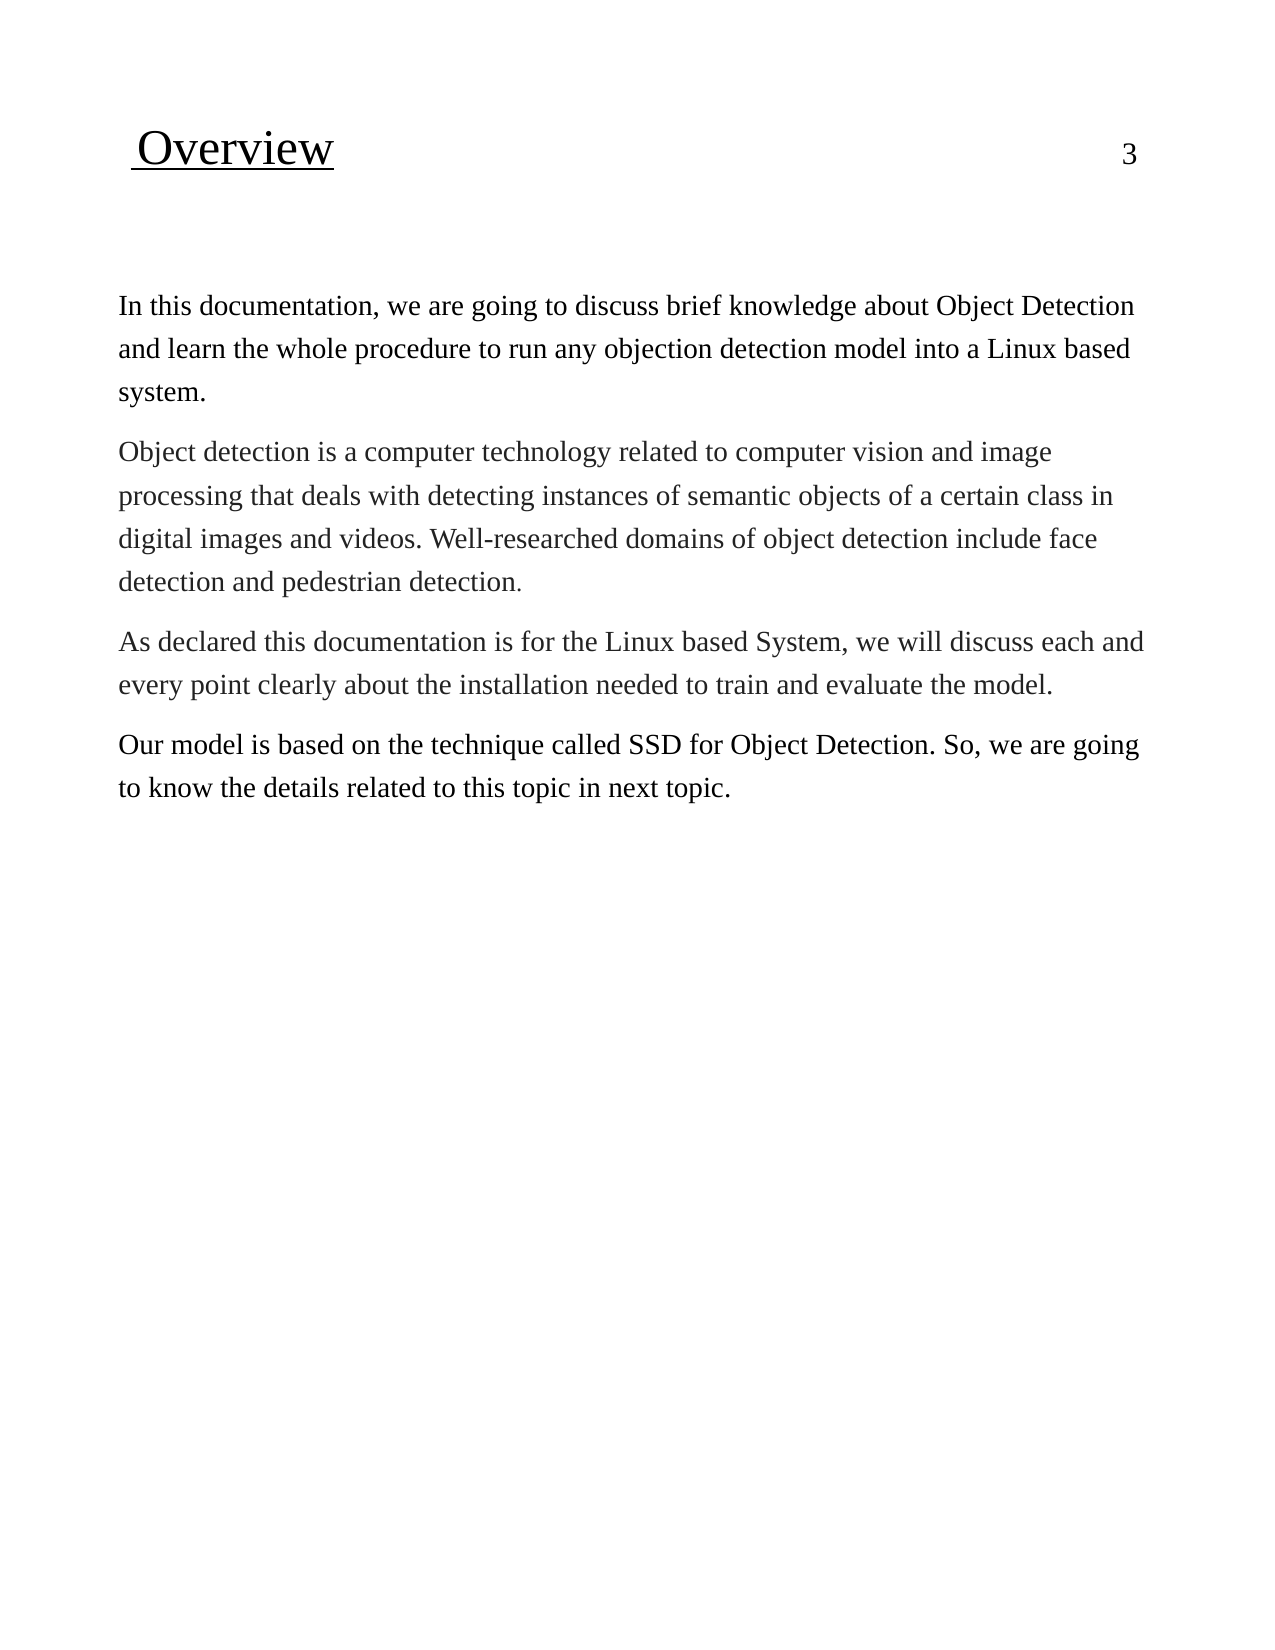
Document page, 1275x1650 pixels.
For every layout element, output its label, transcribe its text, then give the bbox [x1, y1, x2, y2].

text Our model is based on the technique called SSD for Object Detection. So, we are going to know the details related to this topic in next topic. [118, 727, 1157, 804]
text In this documentation, we are going to discuss brief knowledge about Object Detection and learn the whole procedure to run any objection detection model into a Linux based system. [118, 288, 1157, 408]
text As declared this documentation is for the Linux based System, we will discuss each and every point clearly about the installation needed to train and evaluate the model. [118, 624, 1157, 701]
text Object detection is a computer technology related to computer vision and image processing that deals with detecting instances of semantic objects of a certain class in digital images and videos. Well-researched domains of object detection include face detection and pedestrian detection. [118, 434, 1157, 598]
text Overview 3 [118, 118, 1157, 176]
